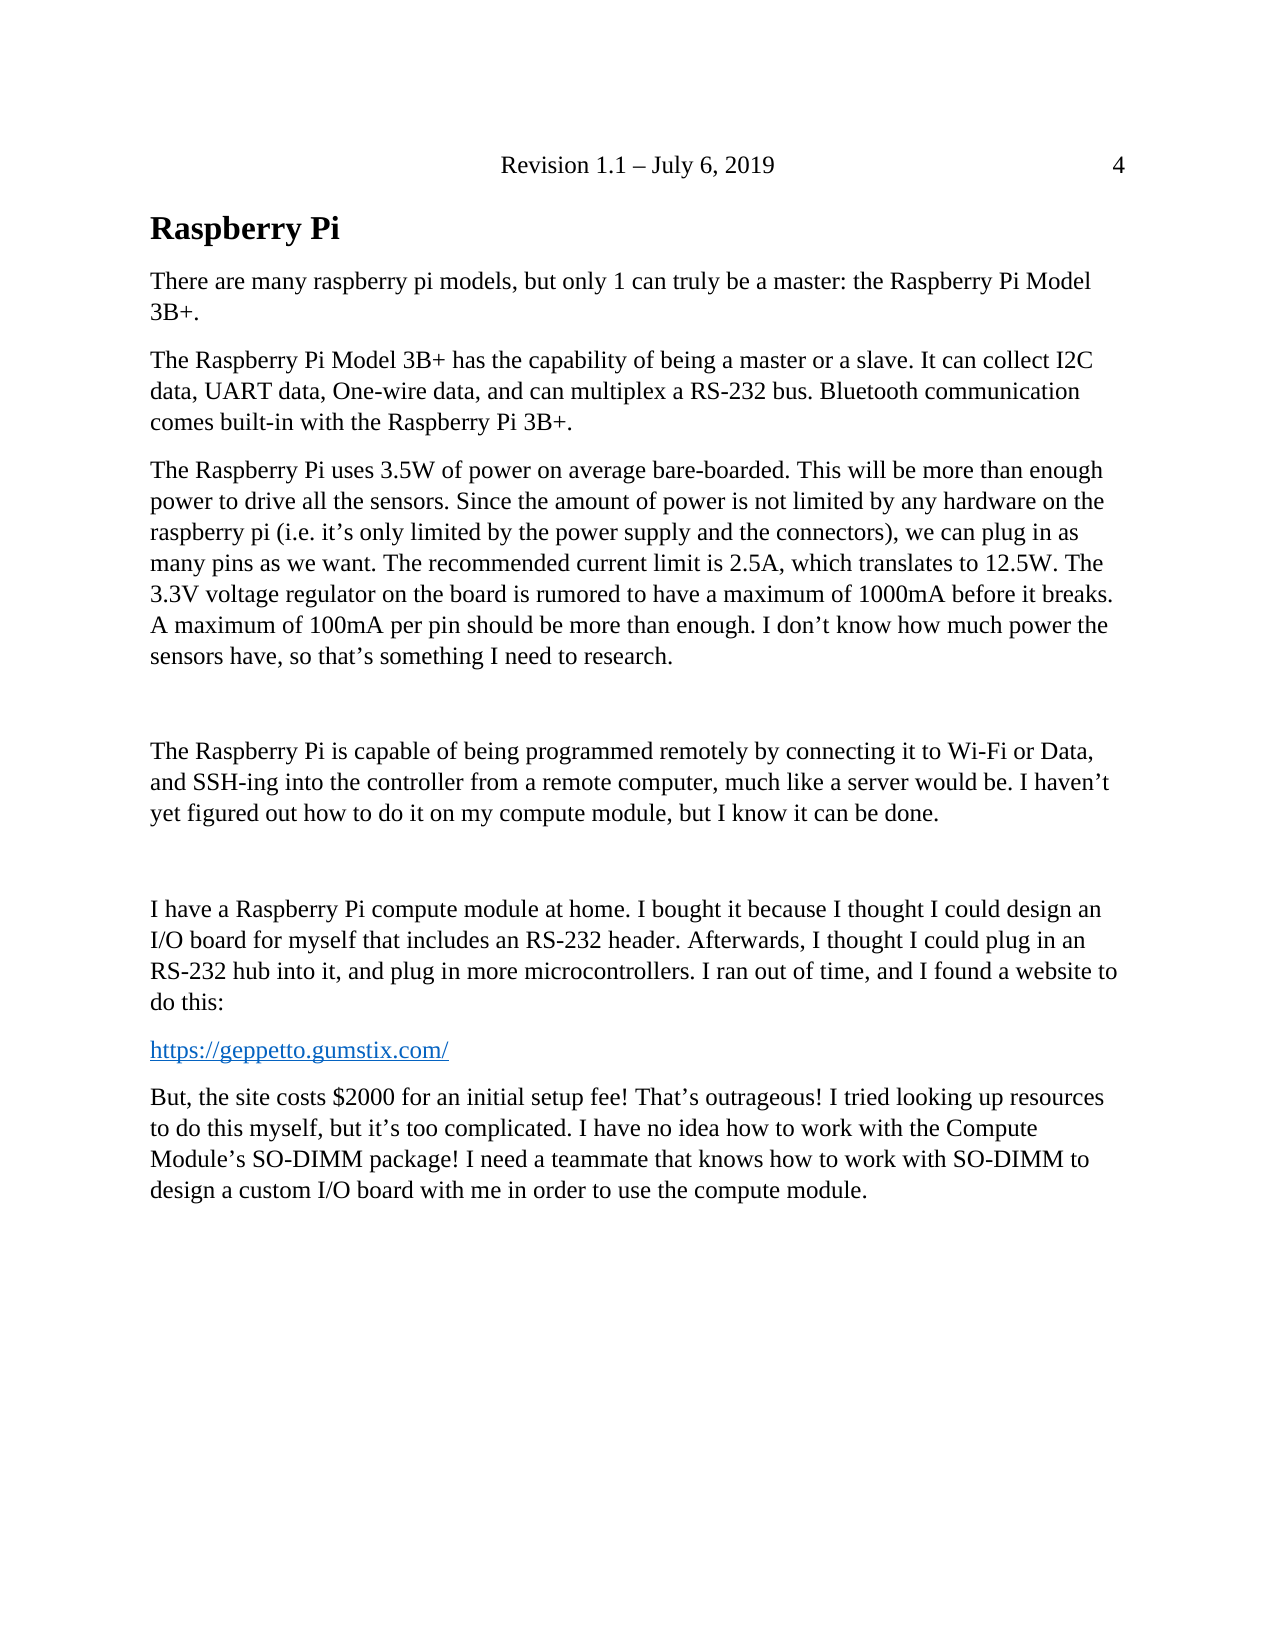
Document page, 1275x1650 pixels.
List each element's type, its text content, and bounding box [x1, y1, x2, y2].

text But, the site costs $2000 for an initial setup fee! That’s outrageous! I tried looking up resources to do this myself, but it’s too complicated. I have no idea how to work with the Compute Module’s SO-DIMM package! I need a teammate that knows how to work with SO-DIMM to design a custom I/O board with me in order to use the compute module. [150, 1082, 1125, 1204]
text The Raspberry Pi is capable of being programmed remotely by connecting it to Wi-Fi or Data, and SSH-ing into the controller from a remote computer, much like a server would be. I haven’t yet figured out how to do it on my compute module, but I know it can be done. [150, 736, 1125, 827]
text I have a Raspberry Pi compute module at home. I bought it because I thought I could design an I/O board for myself that includes an RS-232 header. Afterwards, I thought I could plug in an RS-232 hub into it, and plug in more microcontrollers. I ran out of time, and I found a website to do this: [150, 894, 1125, 1016]
text The Raspberry Pi Model 3B+ has the capability of being a master or a slave. It can collect I2C data, UART data, One-wire data, and can multiplex a RS-232 bus. Bluetooth communication comes built-in with the Raspberry Pi 3B+. [150, 345, 1125, 436]
text Raspberry Pi [150, 208, 1125, 247]
text There are many raspberry pi models, but only 1 can truly be a master: the Raspberry Pi Model 3B+. [150, 266, 1125, 326]
text https://geppetto.gumstix.com/ [150, 1035, 1125, 1063]
text The Raspberry Pi uses 3.5W of power on average bare-boarded. This will be more than enough power to drive all the sensors. Since the amount of power is not limited by any hardware on the raspberry pi (i.e. it’s only limited by the power supply and the connectors), we can plug in as many pins as we want. The recommended current limit is 2.5A, which translates to 12.5W. The 3.3V voltage regulator on the board is rumored to have a maximum of 1000mA before it breaks. A maximum of 100mA per pin should be more than enough. I don’t know how much power the sensors have, so that’s something I need to research. [150, 455, 1125, 670]
